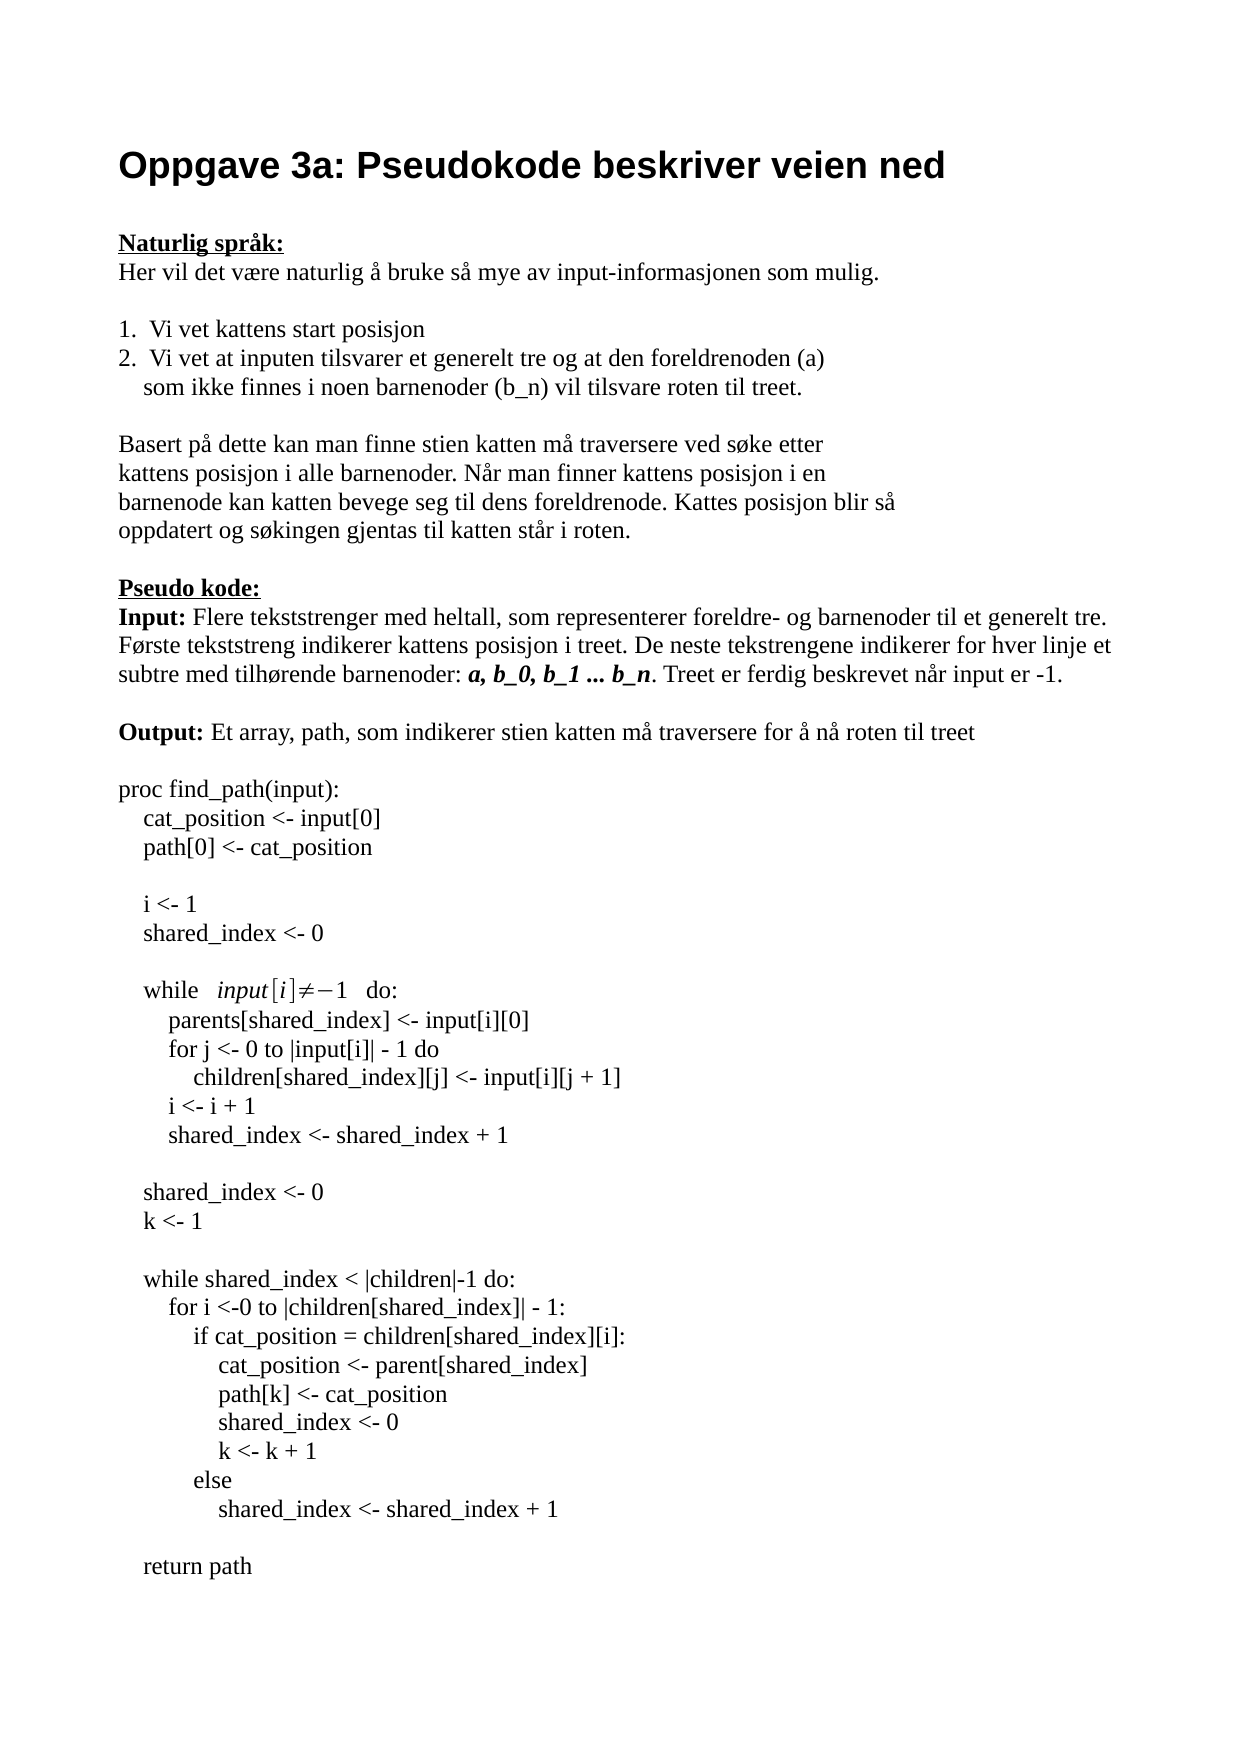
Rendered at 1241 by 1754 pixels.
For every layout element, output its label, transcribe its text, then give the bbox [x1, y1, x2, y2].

subtitle Oppgave 3a: Pseudokode beskriver veien ned [118, 143, 1122, 187]
text i <- 1 [118, 889, 1122, 918]
text som ikke finnes i noen barnenoder (b_n) vil tilsvare roten til treet. [118, 372, 1122, 401]
text path[k] <- cat_position [118, 1379, 1122, 1407]
text else [118, 1465, 1122, 1494]
text shared_index <- 0 [118, 918, 1122, 947]
text 1. Vi vet kattens start posisjon [118, 314, 1122, 343]
text cat_position <- parent[shared_index] [118, 1350, 1122, 1379]
text cat_position <- input[0] [118, 803, 1122, 832]
text Basert på dette kan man finne stien katten må traversere ved søke etter [118, 429, 1122, 458]
text return path [118, 1551, 1122, 1580]
text shared_index <- shared_index + 1 [118, 1120, 1122, 1149]
text children[shared_index][j] <- input[i][j + 1] [118, 1062, 1122, 1091]
text if cat_position = children[shared_index][i]: [118, 1321, 1122, 1350]
text proc find_path(input): [118, 774, 1122, 803]
text shared_index <- 0 [118, 1177, 1122, 1206]
text path[0] <- cat_position [118, 832, 1122, 861]
text for i <-0 to |children[shared_index]| - 1: [118, 1292, 1122, 1321]
text 2. Vi vet at inputen tilsvarer et generelt tre og at den foreldrenoden (a) [118, 343, 1122, 372]
text i <- i + 1 [118, 1091, 1122, 1120]
text barnenode kan katten bevege seg til dens foreldrenode. Kattes posisjon blir så [118, 487, 1122, 516]
text while shared_index < |children|-1 do: [118, 1264, 1122, 1292]
text Naturlig språk: [118, 228, 1122, 257]
text k <- 1 [118, 1206, 1122, 1235]
text parents[shared_index] <- input[i][0] [118, 1005, 1122, 1034]
text oppdatert og søkingen gjentas til katten står i roten. [118, 516, 1122, 544]
text shared_index <- 0 [118, 1407, 1122, 1436]
text for j <- 0 to |input[i]| - 1 do [118, 1034, 1122, 1062]
text Input: Flere tekststrenger med heltall, som representerer foreldre- og barnenoder til et generelt tre. Første tekststreng indikerer kattens posisjon i treet. De neste tekstrengene indikerer for hver linje et subtre med tilhørende barnenoder: a, b_0, b_1 ... b_n. Treet er ferdig beskrevet når input er -1. [118, 602, 1122, 688]
text kattens posisjon i alle barnenoder. Når man finner kattens posisjon i en [118, 458, 1122, 487]
text shared_index <- shared_index + 1 [118, 1494, 1122, 1522]
text whiledo: [118, 976, 1122, 1005]
text Output: Et array, path, som indikerer stien katten må traversere for å nå roten til treet [118, 717, 1122, 746]
text Pseudo kode: [118, 573, 1122, 602]
text k <- k + 1 [118, 1436, 1122, 1465]
text Her vil det være naturlig å bruke så mye av input-informasjonen som mulig. [118, 257, 1122, 286]
